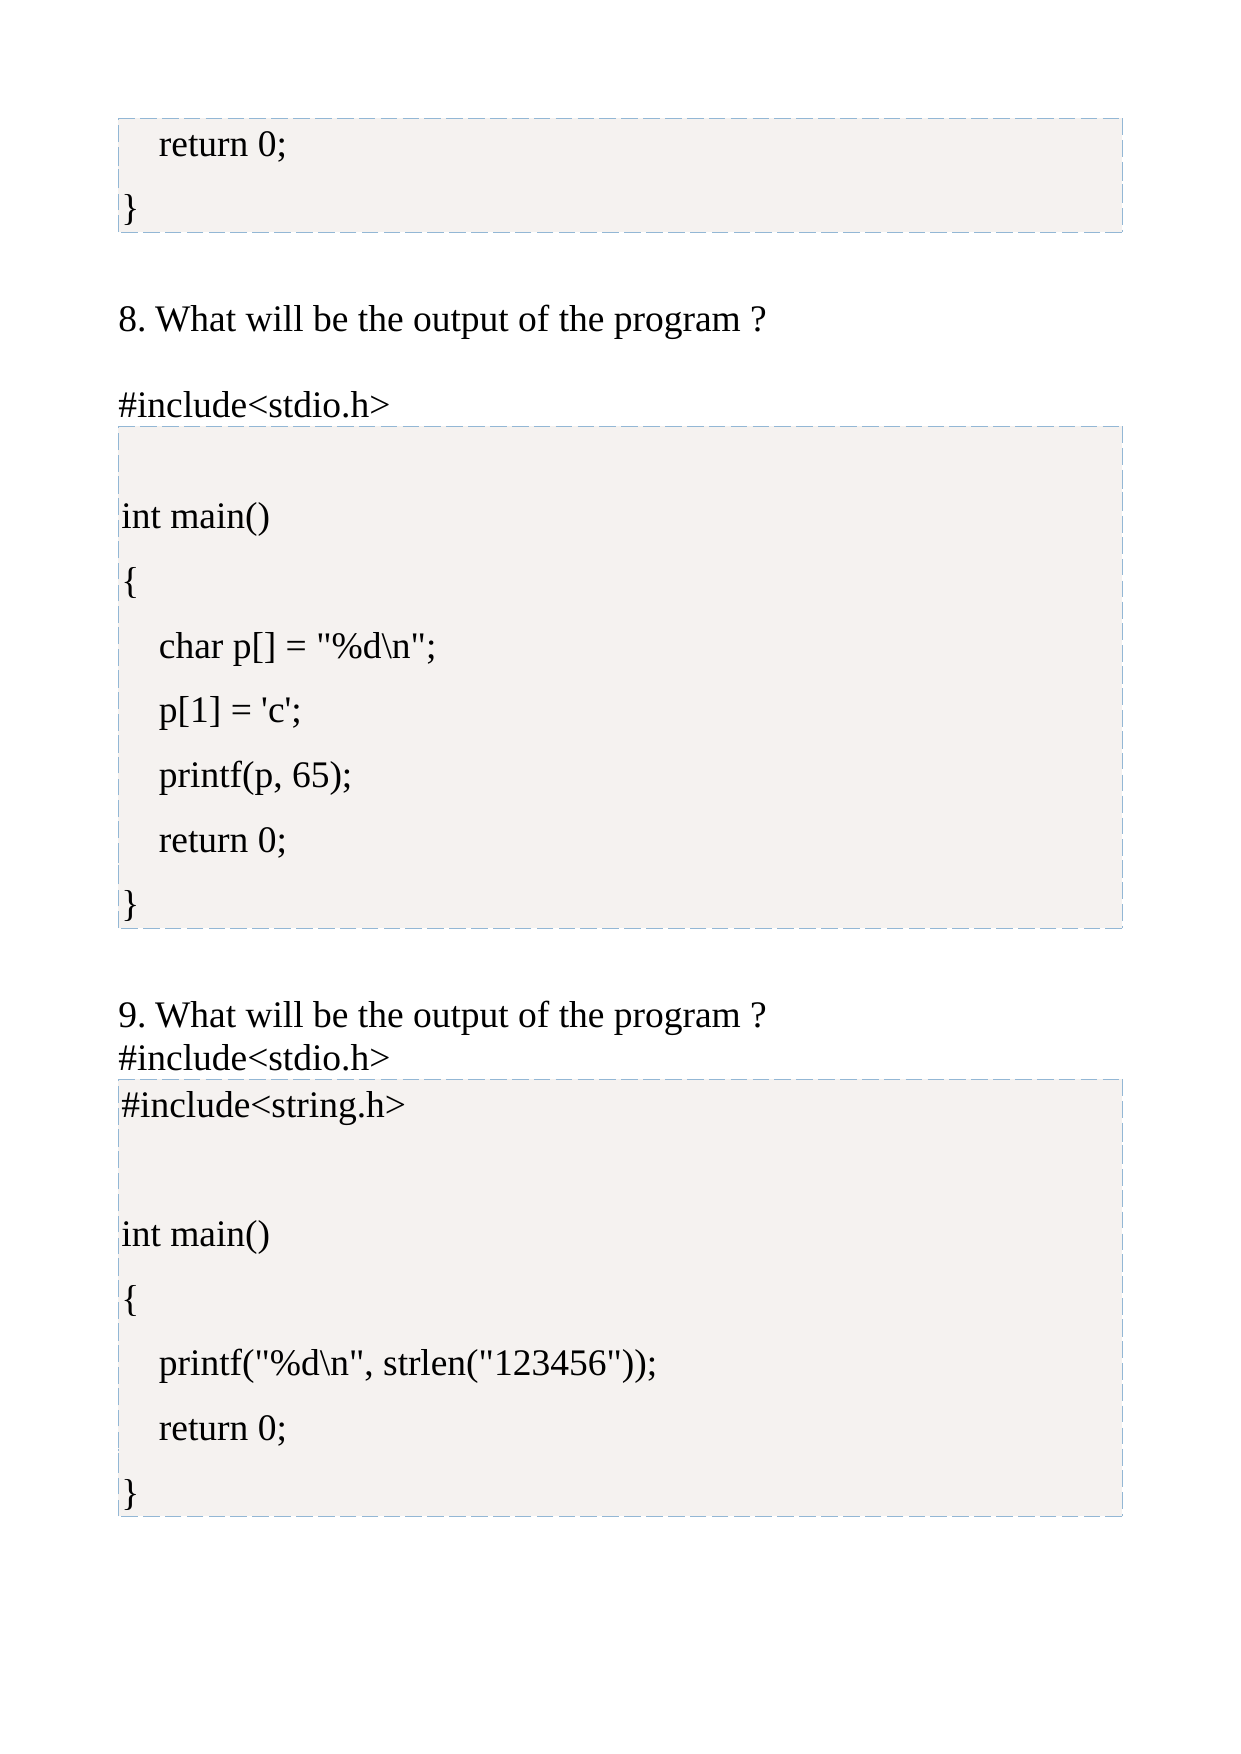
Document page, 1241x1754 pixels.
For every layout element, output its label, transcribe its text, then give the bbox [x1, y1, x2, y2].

text #include<string.h> [118, 1079, 1122, 1125]
text int main() [118, 1208, 1122, 1254]
text } [118, 1467, 1122, 1516]
text printf("%d\n", strlen("123456")); [118, 1338, 1122, 1384]
text p[1] = 'c'; [118, 685, 1122, 731]
text return 0; [118, 118, 1122, 164]
text #include<stdio.h> [118, 383, 1122, 426]
text int main() [118, 491, 1122, 537]
text printf(p, 65); [118, 749, 1122, 796]
text char p[] = "%d\n"; [118, 620, 1122, 666]
text { [118, 1273, 1122, 1319]
text return 0; [118, 1402, 1122, 1448]
text #include<stdio.h> [118, 1036, 1122, 1079]
text { [118, 555, 1122, 602]
text 8. What will be the output of the program ? [118, 297, 1122, 340]
text } [118, 879, 1122, 928]
text } [118, 183, 1122, 232]
text 9. What will be the output of the program ? [118, 993, 1122, 1036]
text return 0; [118, 814, 1122, 860]
